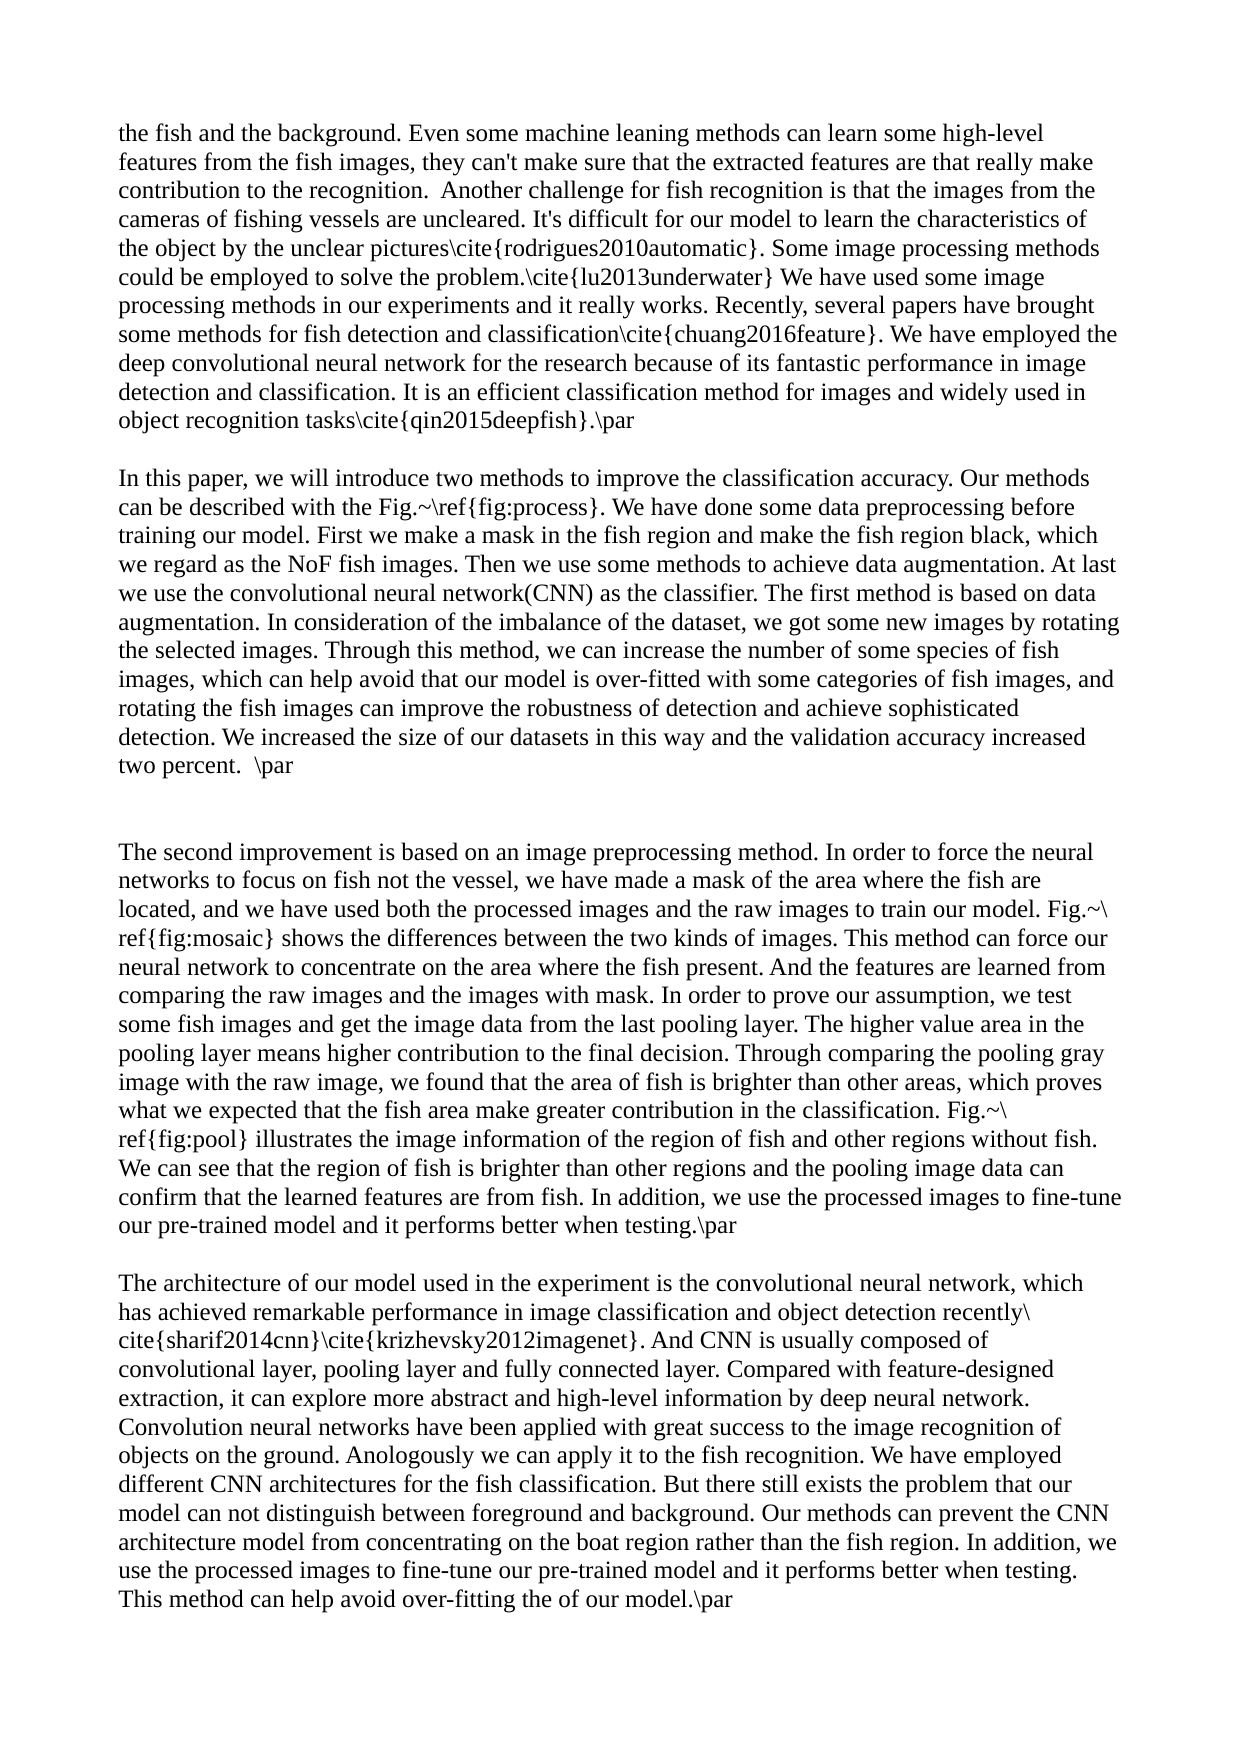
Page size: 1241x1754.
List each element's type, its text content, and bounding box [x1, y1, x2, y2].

text The architecture of our model used in the experiment is the convolutional neural network, which has achieved remarkable performance in image classification and object detection recently\cite{sharif2014cnn}\cite{krizhevsky2012imagenet}. And CNN is usually composed of convolutional layer, pooling layer and fully connected layer. Compared with feature-designed extraction, it can explore more abstract and high-level information by deep neural network. Convolution neural networks have been applied with great success to the image recognition of objects on the ground. Anologously we can apply it to the fish recognition. We have employed different CNN architectures for the fish classification. But there still exists the problem that our model can not distinguish between foreground and background. Our methods can prevent the CNN architecture model from concentrating on the boat region rather than the fish region. In addition, we use the processed images to fine-tune our pre-trained model and it performs better when testing. This method can help avoid over-fitting the of our model.\par [118, 1268, 1122, 1613]
text the fish and the background. Even some machine leaning methods can learn some high-level features from the fish images, they can't make sure that the extracted features are that really make contribution to the recognition. Another challenge for fish recognition is that the images from the cameras of fishing vessels are uncleared. It's difficult for our model to learn the characteristics of the object by the unclear pictures\cite{rodrigues2010automatic}. Some image processing methods could be employed to solve the problem.\cite{lu2013underwater} We have used some image processing methods in our experiments and it really works. Recently, several papers have brought some methods for fish detection and classification\cite{chuang2016feature}. We have employed the deep convolutional neural network for the research because of its fantastic performance in image detection and classification. It is an efficient classification method for images and widely used in object recognition tasks\cite{qin2015deepfish}.\par [118, 118, 1122, 434]
text The second improvement is based on an image preprocessing method. In order to force the neural networks to focus on fish not the vessel, we have made a mask of the area where the fish are located, and we have used both the processed images and the raw images to train our model. Fig.~\ref{fig:mosaic} shows the differences between the two kinds of images. This method can force our neural network to concentrate on the area where the fish present. And the features are learned from comparing the raw images and the images with mask. In order to prove our assumption, we test some fish images and get the image data from the last pooling layer. The higher value area in the pooling layer means higher contribution to the final decision. Through comparing the pooling gray image with the raw image, we found that the area of fish is brighter than other areas, which proves what we expected that the fish area make greater contribution in the classification. Fig.~\ref{fig:pool} illustrates the image information of the region of fish and other regions without fish. We can see that the region of fish is brighter than other regions and the pooling image data can confirm that the learned features are from fish. In addition, we use the processed images to fine-tune our pre-trained model and it performs better when testing.\par [118, 837, 1122, 1239]
text In this paper, we will introduce two methods to improve the classification accuracy. Our methods can be described with the Fig.~\ref{fig:process}. We have done some data preprocessing before training our model. First we make a mask in the fish region and make the fish region black, which we regard as the NoF fish images. Then we use some methods to achieve data augmentation. At last we use the convolutional neural network(CNN) as the classifier. The first method is based on data augmentation. In consideration of the imbalance of the dataset, we got some new images by rotating the selected images. Through this method, we can increase the number of some species of fish images, which can help avoid that our model is over-fitted with some categories of fish images, and rotating the fish images can improve the robustness of detection and achieve sophisticated detection. We increased the size of our datasets in this way and the validation accuracy increased two percent. \par [118, 463, 1122, 779]
